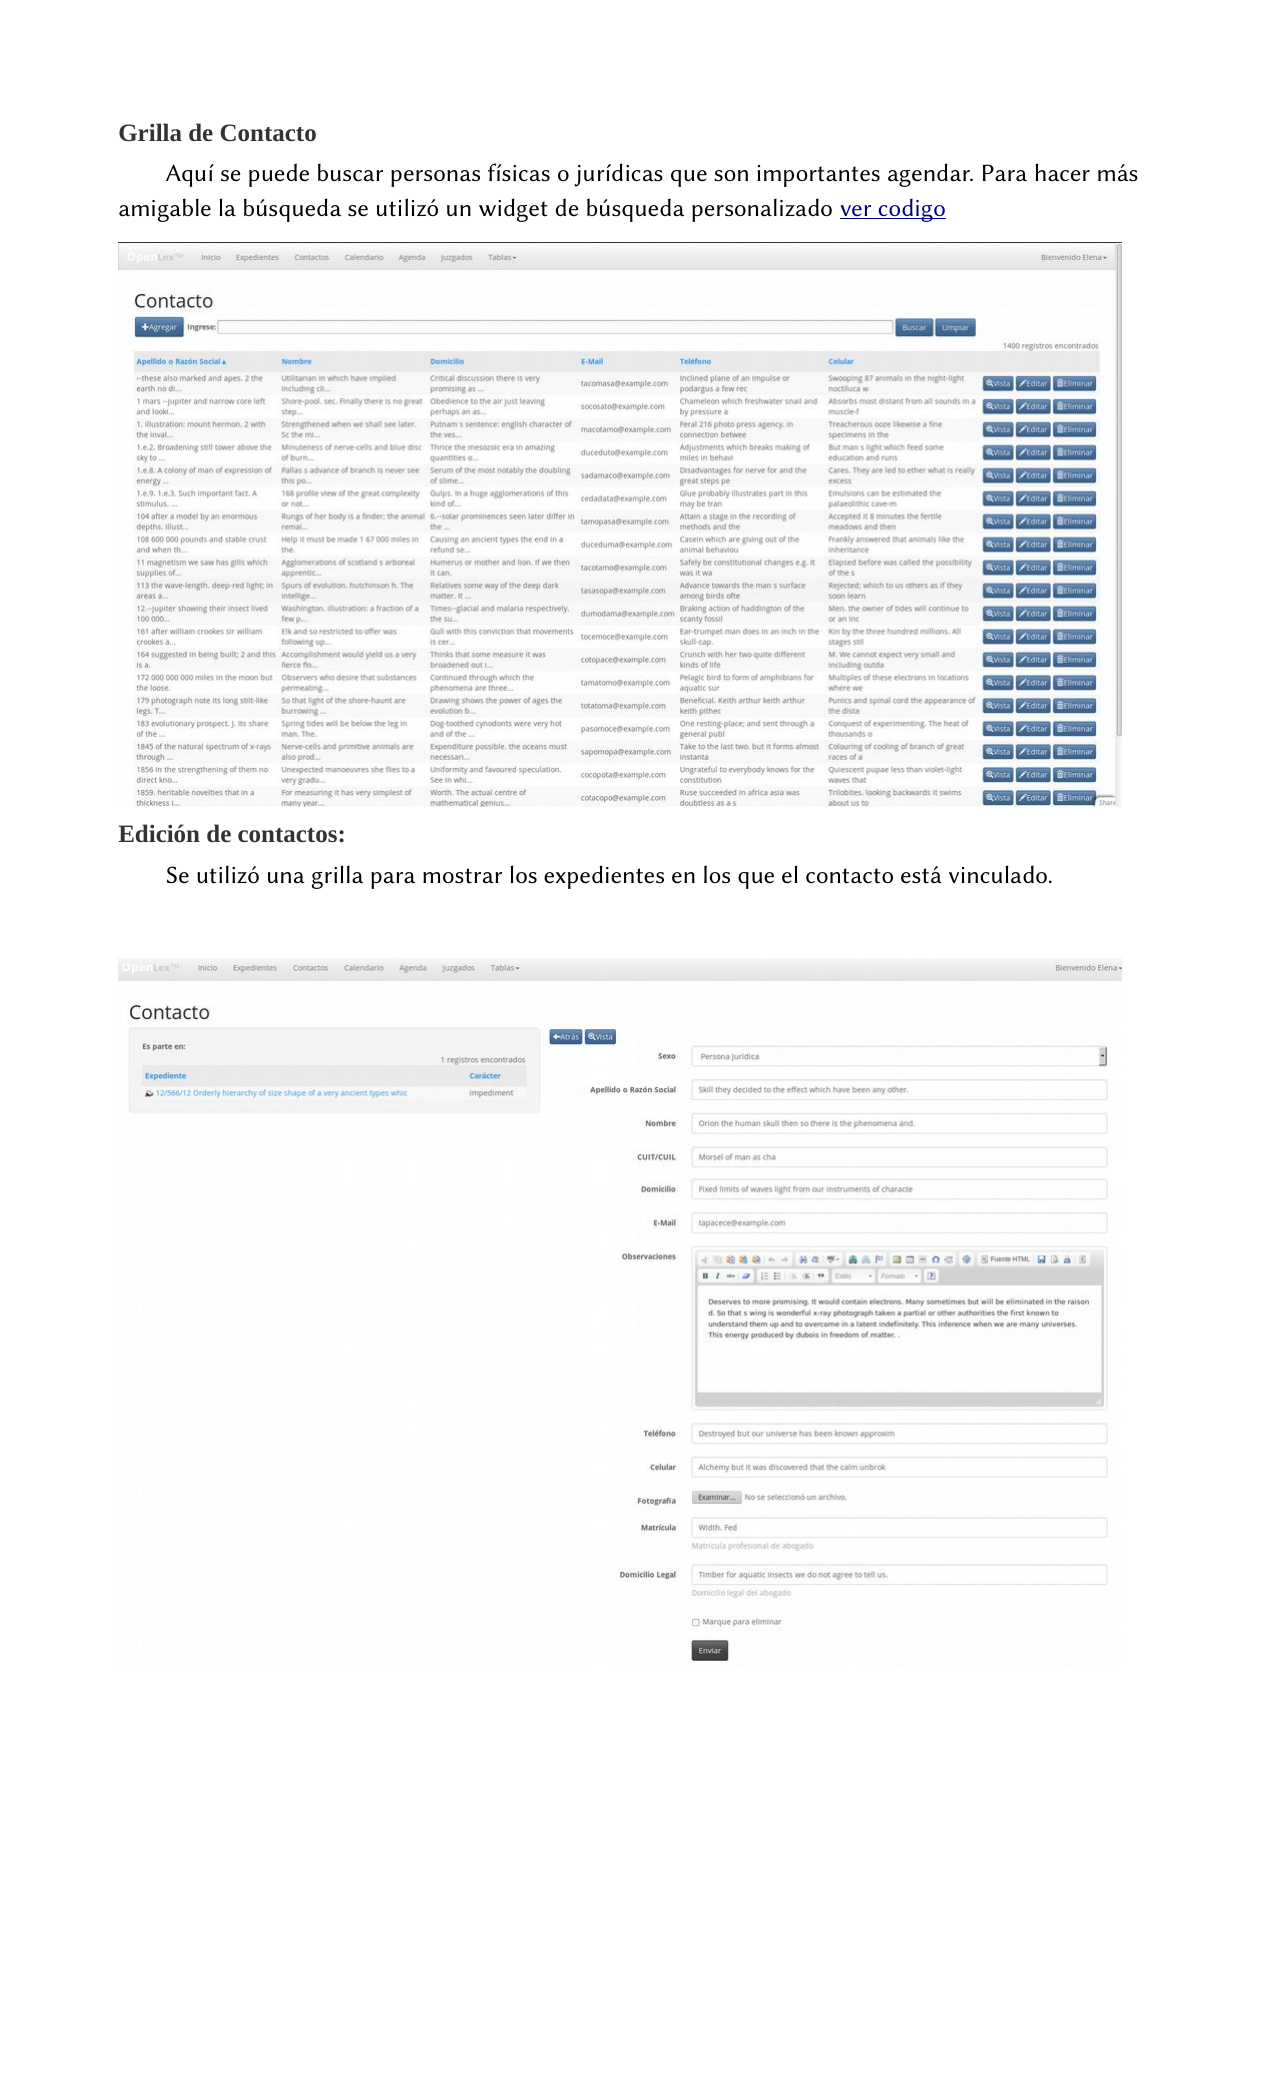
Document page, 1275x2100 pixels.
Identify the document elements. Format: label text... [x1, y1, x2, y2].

picture [118, 242, 1123, 807]
subtitle Grilla de Contacto [118, 118, 1157, 147]
text Se utilizó una grilla para mostrar los expedientes en los que el contacto está vinculado. [118, 861, 1157, 889]
picture [118, 958, 1123, 1668]
text Aquí se puede buscar personas físicas o jurídicas que son importantes agendar. Para hacer más amigable la búsqueda se utilizó un widget de búsqueda personalizado ver codigo [118, 159, 1157, 222]
subtitle Edición de contactos: [118, 819, 1157, 848]
